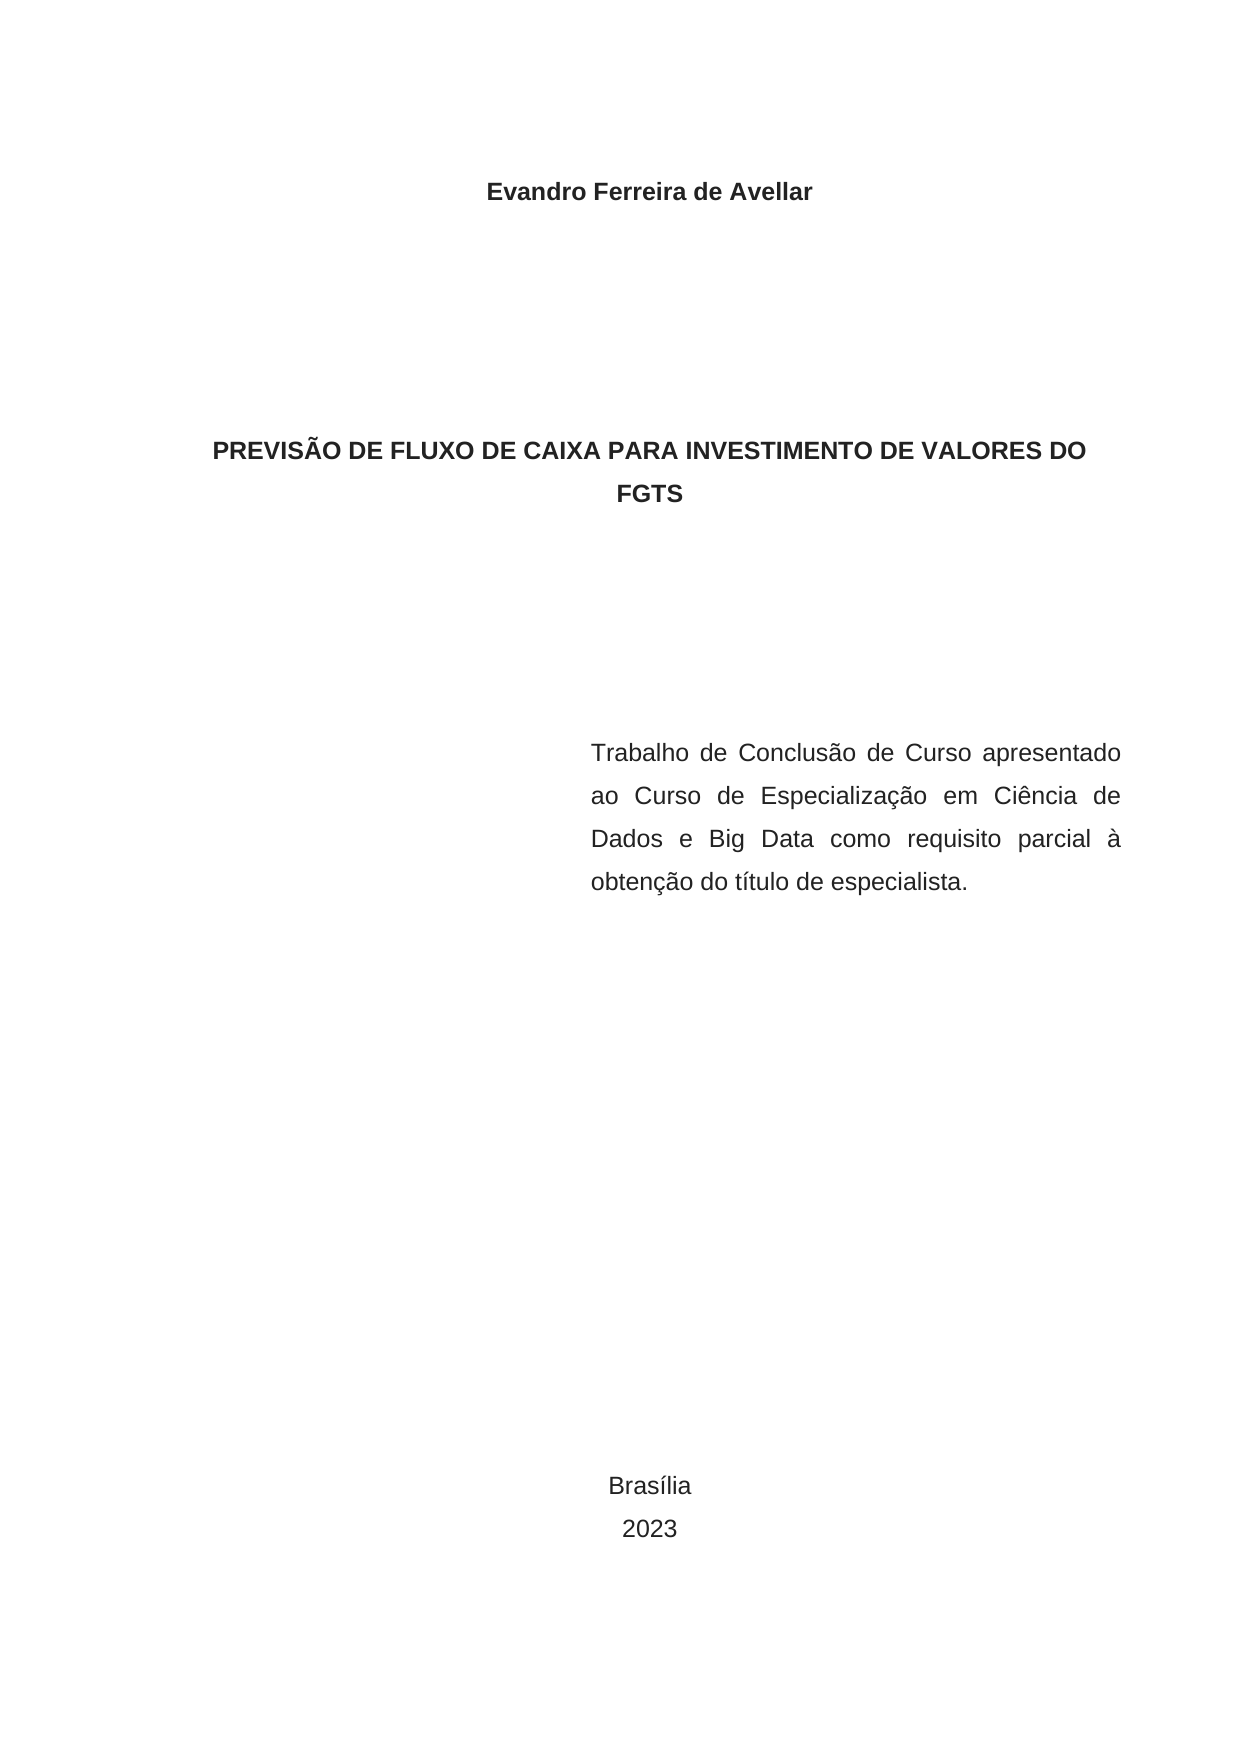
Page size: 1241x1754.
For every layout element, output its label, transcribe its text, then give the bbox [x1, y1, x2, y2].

text Brasília [177, 1471, 1122, 1500]
text Trabalho de Conclusão de Curso apresentado ao Curso de Especialização em Ciência de Dados e Big Data como requisito parcial à obtenção do título de especialista. [591, 738, 1122, 896]
text 2023 [177, 1514, 1122, 1543]
text PREVISÃO DE FLUXO DE CAIXA PARA INVESTIMENTO DE VALORES DO FGTS [177, 436, 1122, 508]
text Evandro Ferreira de Avellar [177, 177, 1122, 206]
